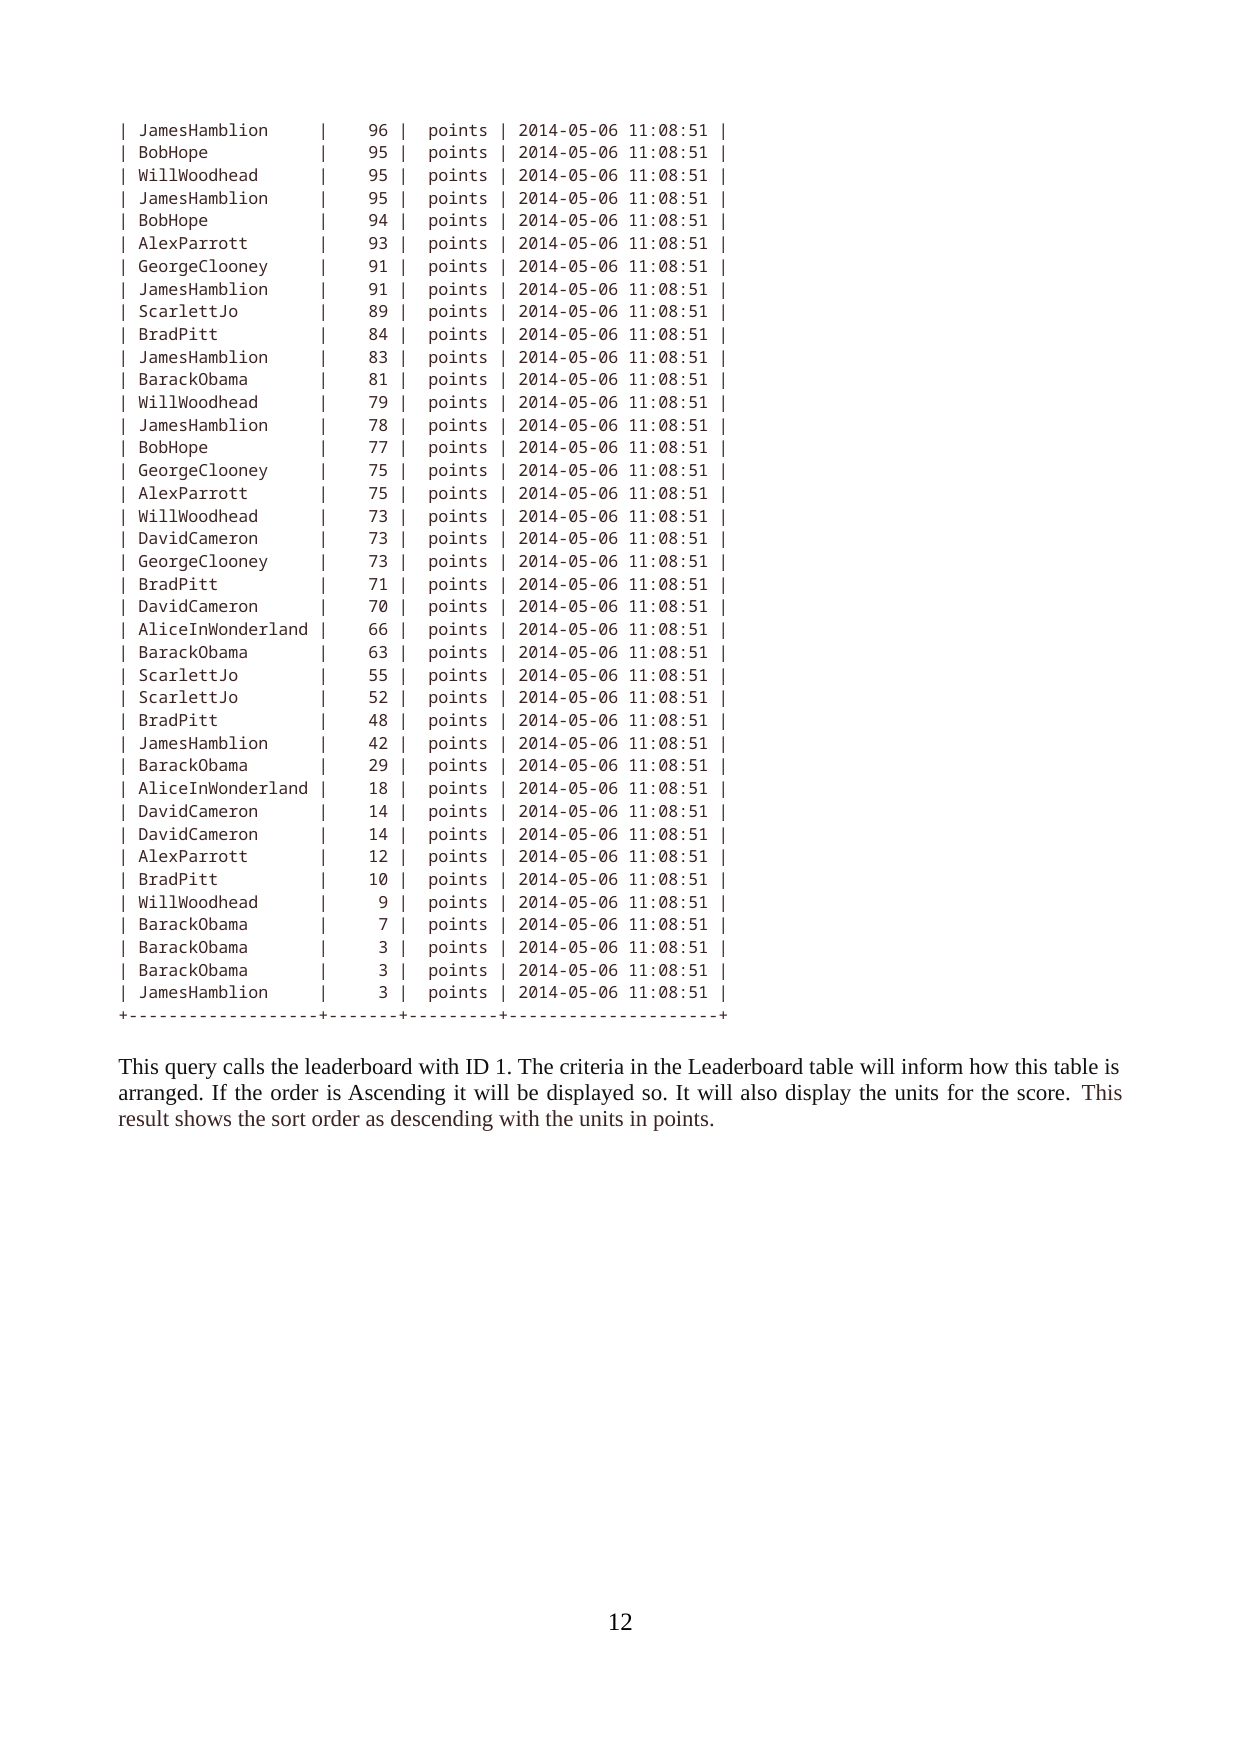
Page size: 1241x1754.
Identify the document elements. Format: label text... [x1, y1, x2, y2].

text | BradPitt | 48 | points | 2014-05-06 11:08:51 | [118, 708, 1122, 731]
text | JamesHamblion | 95 | points | 2014-05-06 11:08:51 | [118, 186, 1122, 209]
text | BobHope | 94 | points | 2014-05-06 11:08:51 | [118, 209, 1122, 232]
text | DavidCameron | 14 | points | 2014-05-06 11:08:51 | [118, 799, 1122, 822]
text | AlexParrott | 75 | points | 2014-05-06 11:08:51 | [118, 481, 1122, 504]
text | ScarlettJo | 89 | points | 2014-05-06 11:08:51 | [118, 300, 1122, 322]
text | GeorgeClooney | 73 | points | 2014-05-06 11:08:51 | [118, 549, 1122, 572]
text | BobHope | 95 | points | 2014-05-06 11:08:51 | [118, 141, 1122, 163]
text | BobHope | 77 | points | 2014-05-06 11:08:51 | [118, 436, 1122, 459]
text | AlexParrott | 93 | points | 2014-05-06 11:08:51 | [118, 232, 1122, 254]
text | GeorgeClooney | 91 | points | 2014-05-06 11:08:51 | [118, 254, 1122, 277]
text | BradPitt | 71 | points | 2014-05-06 11:08:51 | [118, 572, 1122, 595]
text | WillWoodhead | 95 | points | 2014-05-06 11:08:51 | [118, 163, 1122, 186]
text | AlexParrott | 12 | points | 2014-05-06 11:08:51 | [118, 845, 1122, 867]
text | WillWoodhead | 73 | points | 2014-05-06 11:08:51 | [118, 504, 1122, 527]
text | ScarlettJo | 52 | points | 2014-05-06 11:08:51 | [118, 686, 1122, 708]
text | ScarlettJo | 55 | points | 2014-05-06 11:08:51 | [118, 663, 1122, 686]
text +-------------------+-------+---------+---------------------+ [118, 1004, 1122, 1026]
text | JamesHamblion | 42 | points | 2014-05-06 11:08:51 | [118, 731, 1122, 754]
text | BarackObama | 3 | points | 2014-05-06 11:08:51 | [118, 936, 1122, 958]
text | JamesHamblion | 78 | points | 2014-05-06 11:08:51 | [118, 413, 1122, 436]
text | WillWoodhead | 79 | points | 2014-05-06 11:08:51 | [118, 391, 1122, 413]
text | JamesHamblion | 96 | points | 2014-05-06 11:08:51 | [118, 118, 1122, 141]
text | JamesHamblion | 91 | points | 2014-05-06 11:08:51 | [118, 277, 1122, 300]
text | BradPitt | 10 | points | 2014-05-06 11:08:51 | [118, 867, 1122, 890]
text | DavidCameron | 14 | points | 2014-05-06 11:08:51 | [118, 822, 1122, 845]
text | BarackObama | 29 | points | 2014-05-06 11:08:51 | [118, 754, 1122, 777]
text | JamesHamblion | 83 | points | 2014-05-06 11:08:51 | [118, 345, 1122, 368]
text | AliceInWonderland | 18 | points | 2014-05-06 11:08:51 | [118, 777, 1122, 799]
text | BarackObama | 63 | points | 2014-05-06 11:08:51 | [118, 640, 1122, 663]
text This query calls the leaderboard with ID 1. The criteria in the Leaderboard table will inform how this table is arranged. If the order is Ascending it will be displayed so. It will also display the units for the score. This result shows the sort order as descending with the units in points. [118, 1053, 1122, 1132]
text | JamesHamblion | 3 | points | 2014-05-06 11:08:51 | [118, 981, 1122, 1004]
text | DavidCameron | 73 | points | 2014-05-06 11:08:51 | [118, 527, 1122, 549]
text | DavidCameron | 70 | points | 2014-05-06 11:08:51 | [118, 595, 1122, 618]
text | BarackObama | 7 | points | 2014-05-06 11:08:51 | [118, 913, 1122, 936]
text | BarackObama | 81 | points | 2014-05-06 11:08:51 | [118, 368, 1122, 391]
text | BarackObama | 3 | points | 2014-05-06 11:08:51 | [118, 958, 1122, 981]
text | BradPitt | 84 | points | 2014-05-06 11:08:51 | [118, 322, 1122, 345]
text | WillWoodhead | 9 | points | 2014-05-06 11:08:51 | [118, 890, 1122, 913]
text | GeorgeClooney | 75 | points | 2014-05-06 11:08:51 | [118, 459, 1122, 481]
text | AliceInWonderland | 66 | points | 2014-05-06 11:08:51 | [118, 618, 1122, 640]
